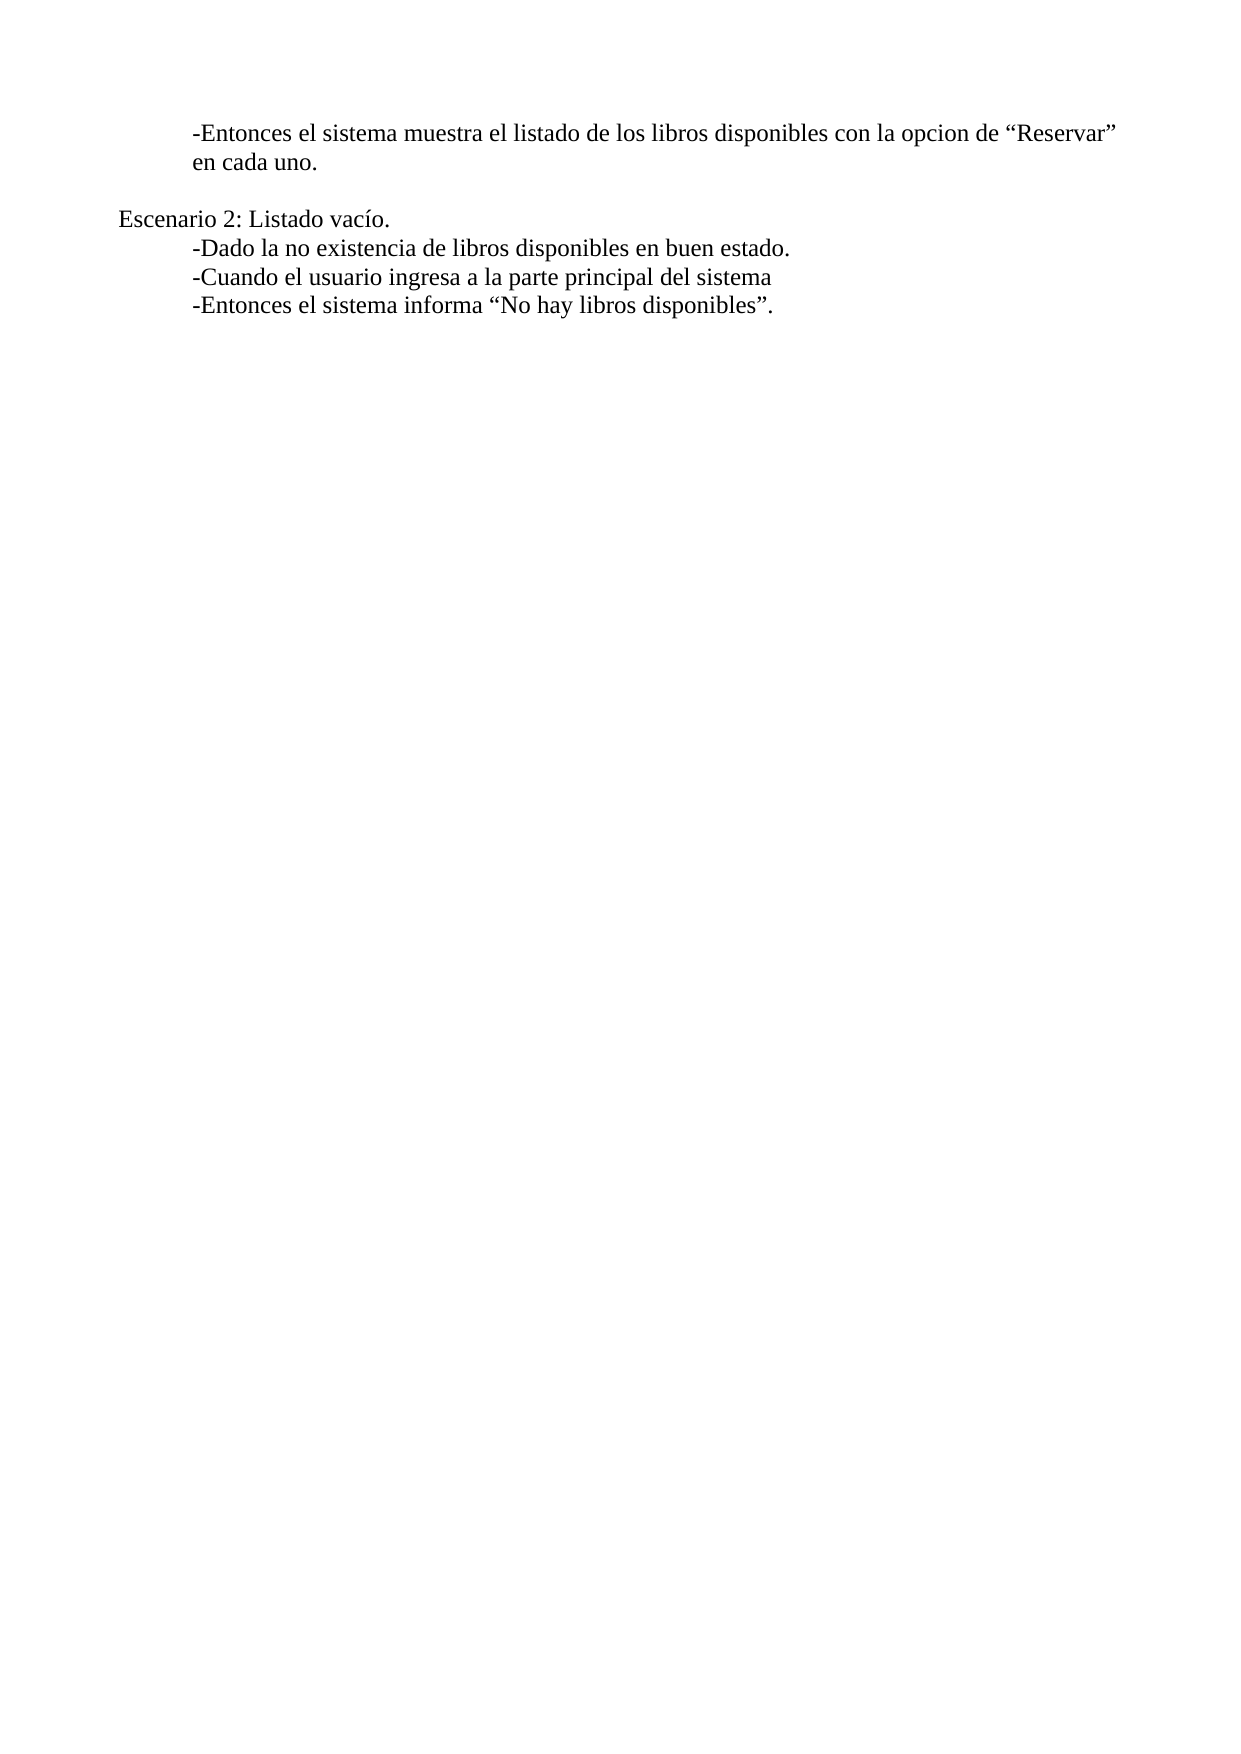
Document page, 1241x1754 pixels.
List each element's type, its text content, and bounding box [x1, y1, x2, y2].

text -Entonces el sistema informa “No hay libros disponibles”. [118, 291, 1122, 319]
text -Cuando el usuario ingresa a la parte principal del sistema [118, 262, 1122, 291]
text Escenario 2: Listado vacío. [118, 204, 1122, 233]
text -Dado la no existencia de libros disponibles en buen estado. [118, 233, 1122, 262]
text -Entonces el sistema muestra el listado de los libros disponibles con la opcion de “Reservar” en cada uno. [118, 118, 1122, 176]
